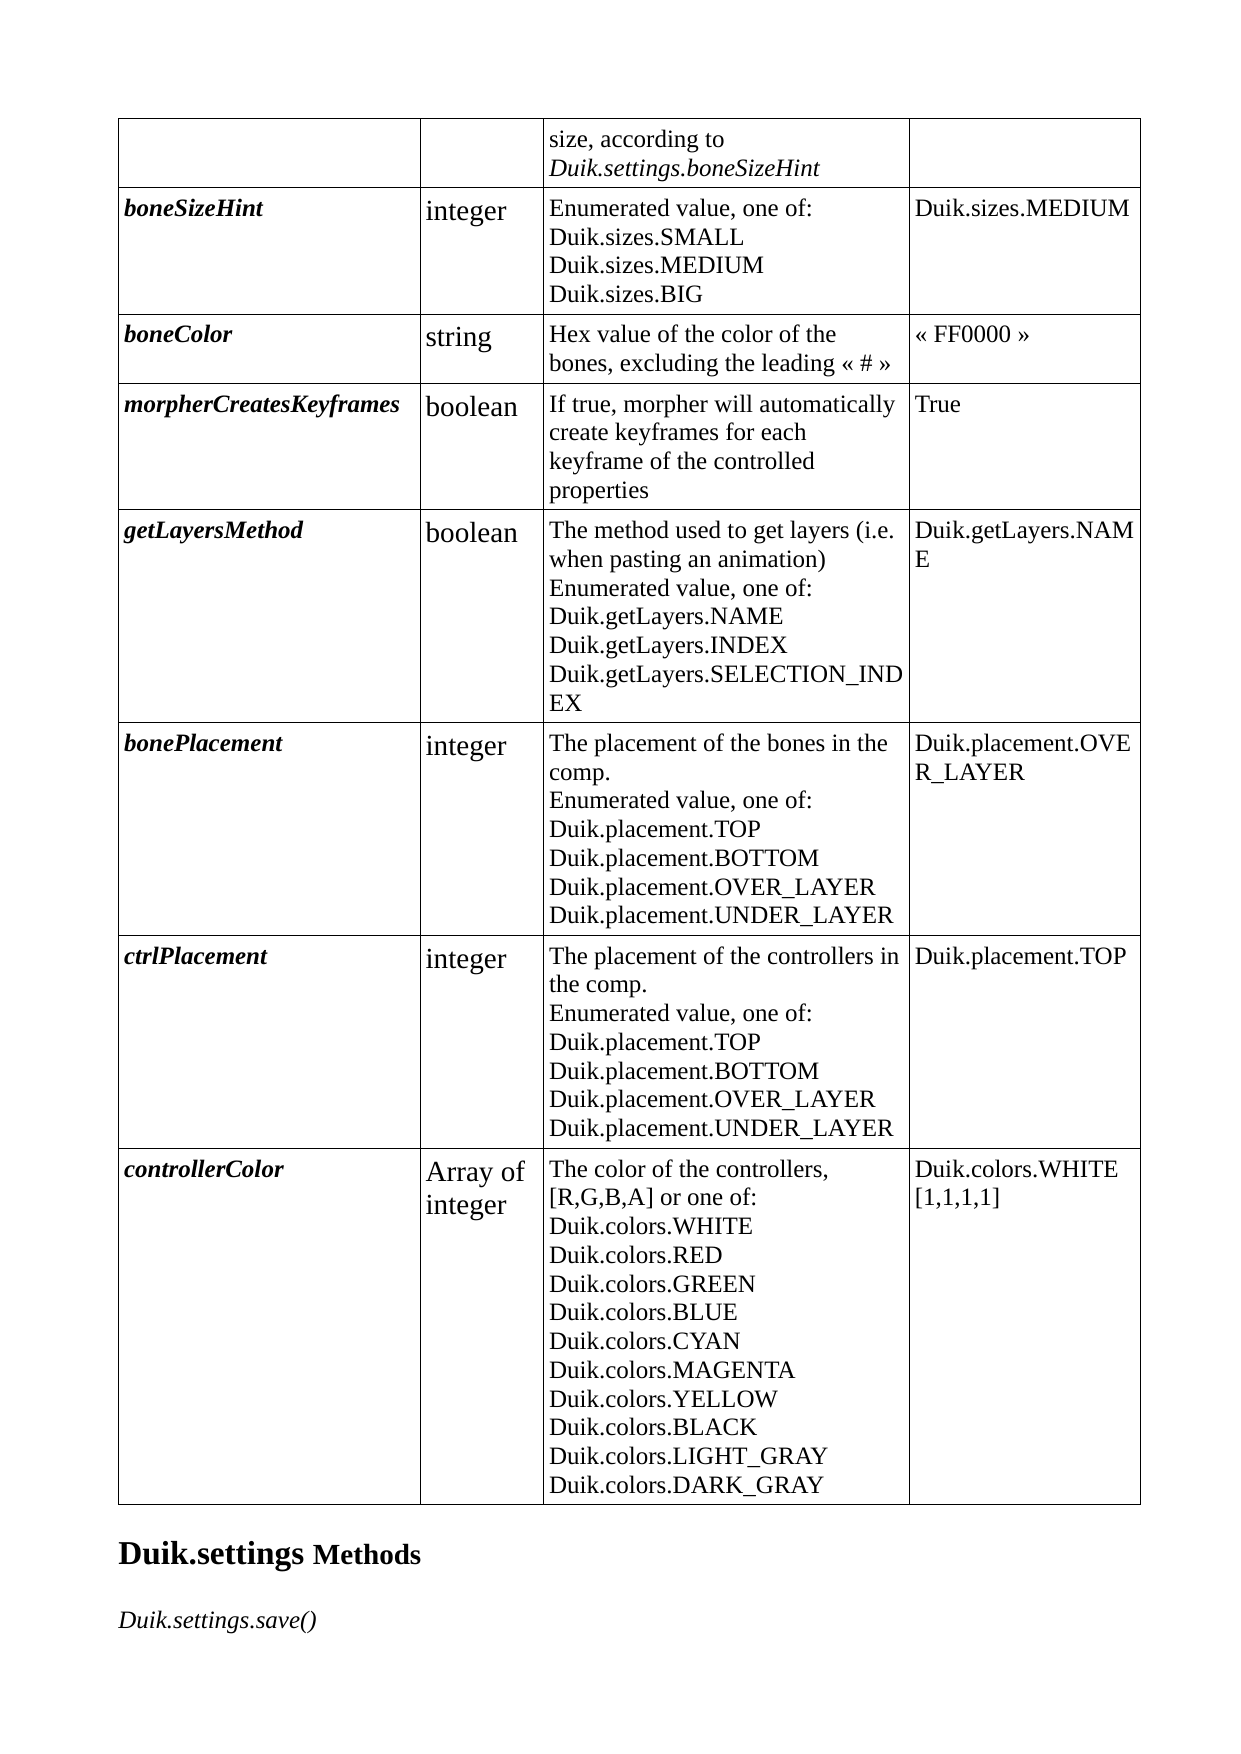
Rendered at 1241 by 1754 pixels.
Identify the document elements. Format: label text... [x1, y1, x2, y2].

table_cell If true, morpher will automatically create keyframes for each keyframe of the controlled properties [544, 384, 909, 509]
table_cell getLayersMethod [119, 510, 420, 722]
table_cell string [421, 315, 543, 383]
table_cell morpherCreatesKeyframes [119, 384, 420, 509]
table_cell [119, 119, 420, 187]
table_cell The placement of the bones in the comp. Enumerated value, one of: Duik.placement.TOP Duik.placement.BOTTOM Duik.placement.OVER_LAYER Duik.placement.UNDER_LAYER [544, 723, 909, 935]
table_cell Duik.placement.OVER_LAYER [910, 723, 1140, 935]
table_cell integer [421, 723, 543, 935]
table_cell Duik.colors.WHITE [1,1,1,1] [910, 1149, 1140, 1504]
table_cell [910, 119, 1140, 187]
table_cell Duik.sizes.MEDIUM [910, 188, 1140, 314]
table_cell True [910, 384, 1140, 509]
table_cell The placement of the controllers in the comp. Enumerated value, one of: Duik.placement.TOP Duik.placement.BOTTOM Duik.placement.OVER_LAYER Duik.placement.UNDER_LAYER [544, 936, 909, 1148]
table_cell boolean [421, 510, 543, 722]
table_cell boneSizeHint [119, 188, 420, 314]
table_cell boneColor [119, 315, 420, 383]
table_cell Duik.getLayers.NAME [910, 510, 1140, 722]
table_cell Hex value of the color of the bones, excluding the leading « # » [544, 315, 909, 383]
table_cell « FF0000 » [910, 315, 1140, 383]
table_cell Enumerated value, one of: Duik.sizes.SMALL Duik.sizes.MEDIUM Duik.sizes.BIG [544, 188, 909, 314]
table_cell ctrlPlacement [119, 936, 420, 1148]
table_cell bonePlacement [119, 723, 420, 935]
table_cell boolean [421, 384, 543, 509]
table_cell Duik.placement.TOP [910, 936, 1140, 1148]
text Duik.settings Methods [118, 1533, 1122, 1572]
table_cell controllerColor [119, 1149, 420, 1504]
table_cell Array of integer [421, 1149, 543, 1504]
text Duik.settings.save() [118, 1605, 1122, 1634]
table_cell size, according to Duik.settings.boneSizeHint [544, 119, 909, 187]
table_cell [421, 119, 543, 187]
table_cell integer [421, 936, 543, 1148]
table_cell The color of the controllers, [R,G,B,A] or one of: Duik.colors.WHITE Duik.colors.RED Duik.colors.GREEN Duik.colors.BLUE Duik.colors.CYAN Duik.colors.MAGENTA Duik.colors.YELLOW Duik.colors.BLACK Duik.colors.LIGHT_GRAY Duik.colors.DARK_GRAY [544, 1149, 909, 1504]
table_cell The method used to get layers (i.e. when pasting an animation) Enumerated value, one of: Duik.getLayers.NAME Duik.getLayers.INDEX Duik.getLayers.SELECTION_INDEX [544, 510, 909, 722]
table_cell integer [421, 188, 543, 314]
